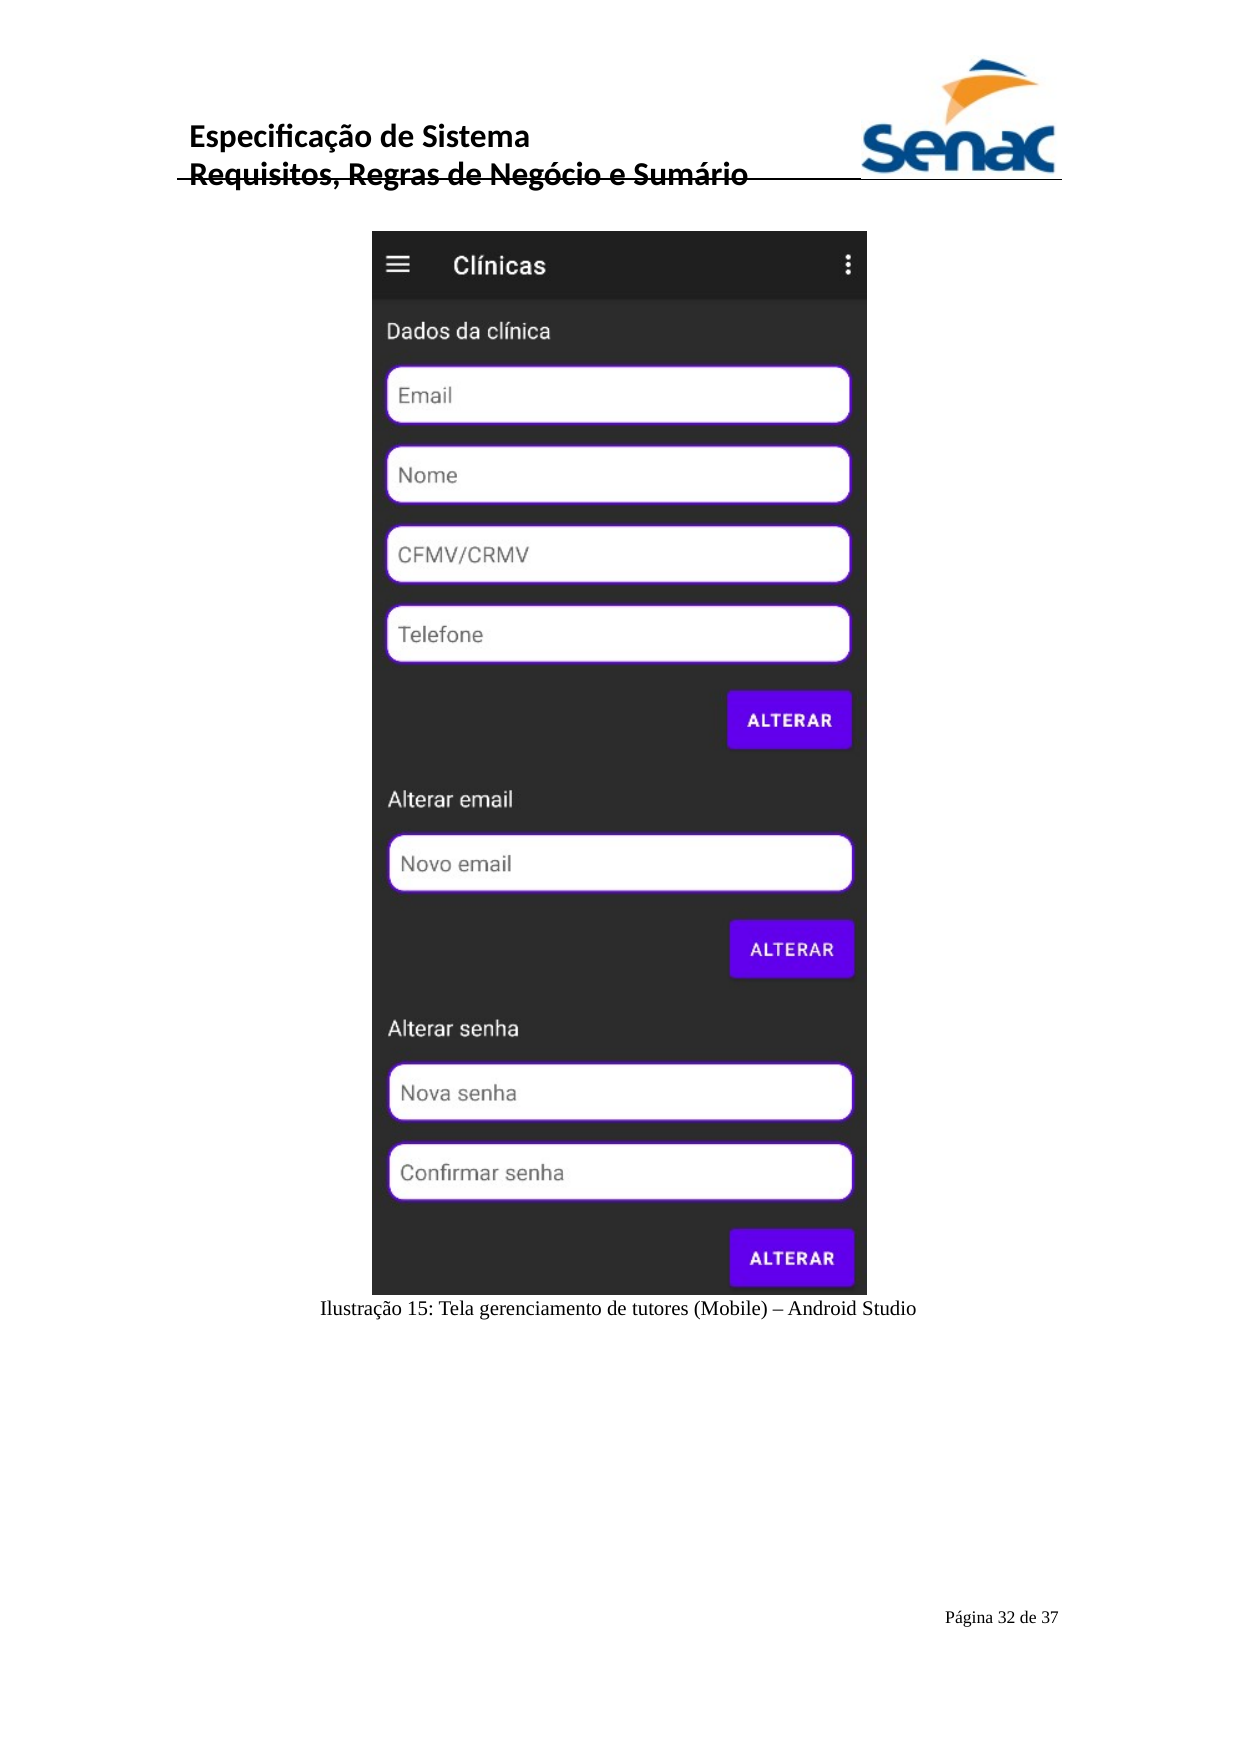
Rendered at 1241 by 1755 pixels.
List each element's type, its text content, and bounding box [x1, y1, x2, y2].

text Ilustração 15: Tela gerenciamento de tutores (Mobile) – Android Studio [177, 1296, 922, 1320]
